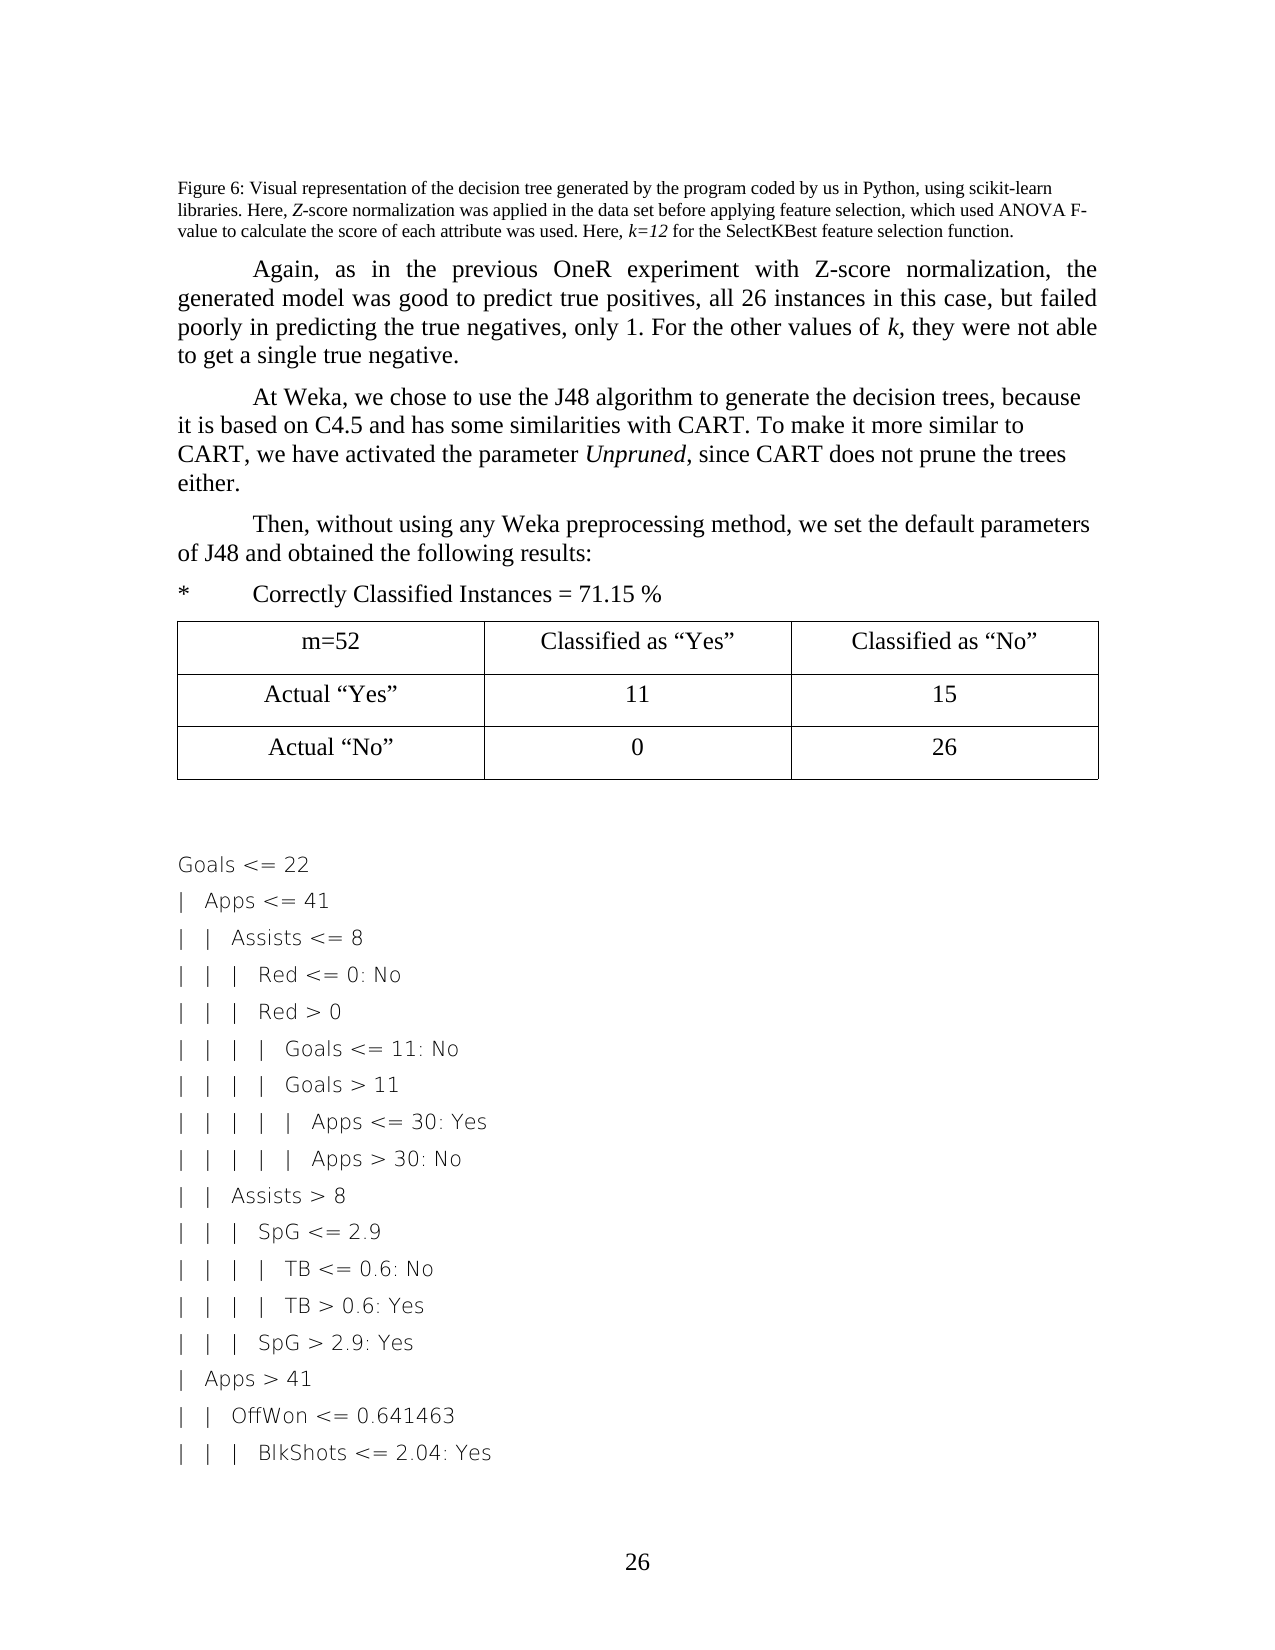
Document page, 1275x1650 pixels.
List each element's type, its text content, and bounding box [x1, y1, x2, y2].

table_header Classified as “Yes” [485, 622, 791, 673]
table_header m=52 [178, 622, 484, 673]
text Goals <= 22 [177, 853, 1098, 877]
text | | | | Goals > 11 [177, 1073, 1098, 1098]
text Figure 6: Visual representation of the decision tree generated by the program coded by us in Python, using scikit-learn libraries. Here, Z-score normalization was applied in the data set before applying feature selection, which used ANOVA F-value to calculate the score of each attribute was used. Here, k=12 for the SelectKBest feature selection function. [177, 177, 1098, 242]
text | | | BlkShots <= 2.04: Yes [177, 1441, 1098, 1465]
text | | | | | Apps > 30: No [177, 1147, 1098, 1171]
text Again, as in the previous OneR experiment with Z-score normalization, the generated model was good to predict true positives, all 26 instances in this case, but failed poorly in predicting the true negatives, only 1. For the other values of k, they were not able to get a single true negative. [177, 254, 1098, 369]
text | | | Red <= 0: No [177, 963, 1098, 987]
text | | | Red > 0 [177, 1000, 1098, 1024]
text At Weka, we chose to use the J48 algorithm to generate the decision trees, because it is based on C4.5 and has some similarities with CART. To make it more similar to CART, we have activated the parameter Unpruned, since CART does not prune the trees either. [177, 382, 1098, 497]
text | Apps <= 41 [177, 889, 1098, 914]
table_cell 0 [485, 727, 791, 779]
text | | OffWon <= 0.641463 [177, 1404, 1098, 1428]
text | | | SpG <= 2.9 [177, 1220, 1098, 1245]
table_cell 15 [792, 675, 1098, 726]
text | | Assists <= 8 [177, 926, 1098, 951]
text | | | SpG > 2.9: Yes [177, 1331, 1098, 1355]
text | Apps > 41 [177, 1367, 1098, 1392]
text | | | | TB <= 0.6: No [177, 1257, 1098, 1281]
table_header Classified as “No” [792, 622, 1098, 673]
text Then, without using any Weka preprocessing method, we set the default parameters of J48 and obtained the following results: [177, 509, 1098, 567]
text | | | | | Apps <= 30: Yes [177, 1110, 1098, 1134]
table_cell Actual “Yes” [178, 675, 484, 726]
text | | | | Goals <= 11: No [177, 1037, 1098, 1061]
text * Correctly Classified Instances = 71.15 % [177, 579, 1098, 608]
table_cell 11 [485, 675, 791, 726]
text | | Assists > 8 [177, 1184, 1098, 1208]
table_cell Actual “No” [178, 727, 484, 779]
table_cell 26 [792, 727, 1098, 779]
text | | | | TB > 0.6: Yes [177, 1294, 1098, 1318]
